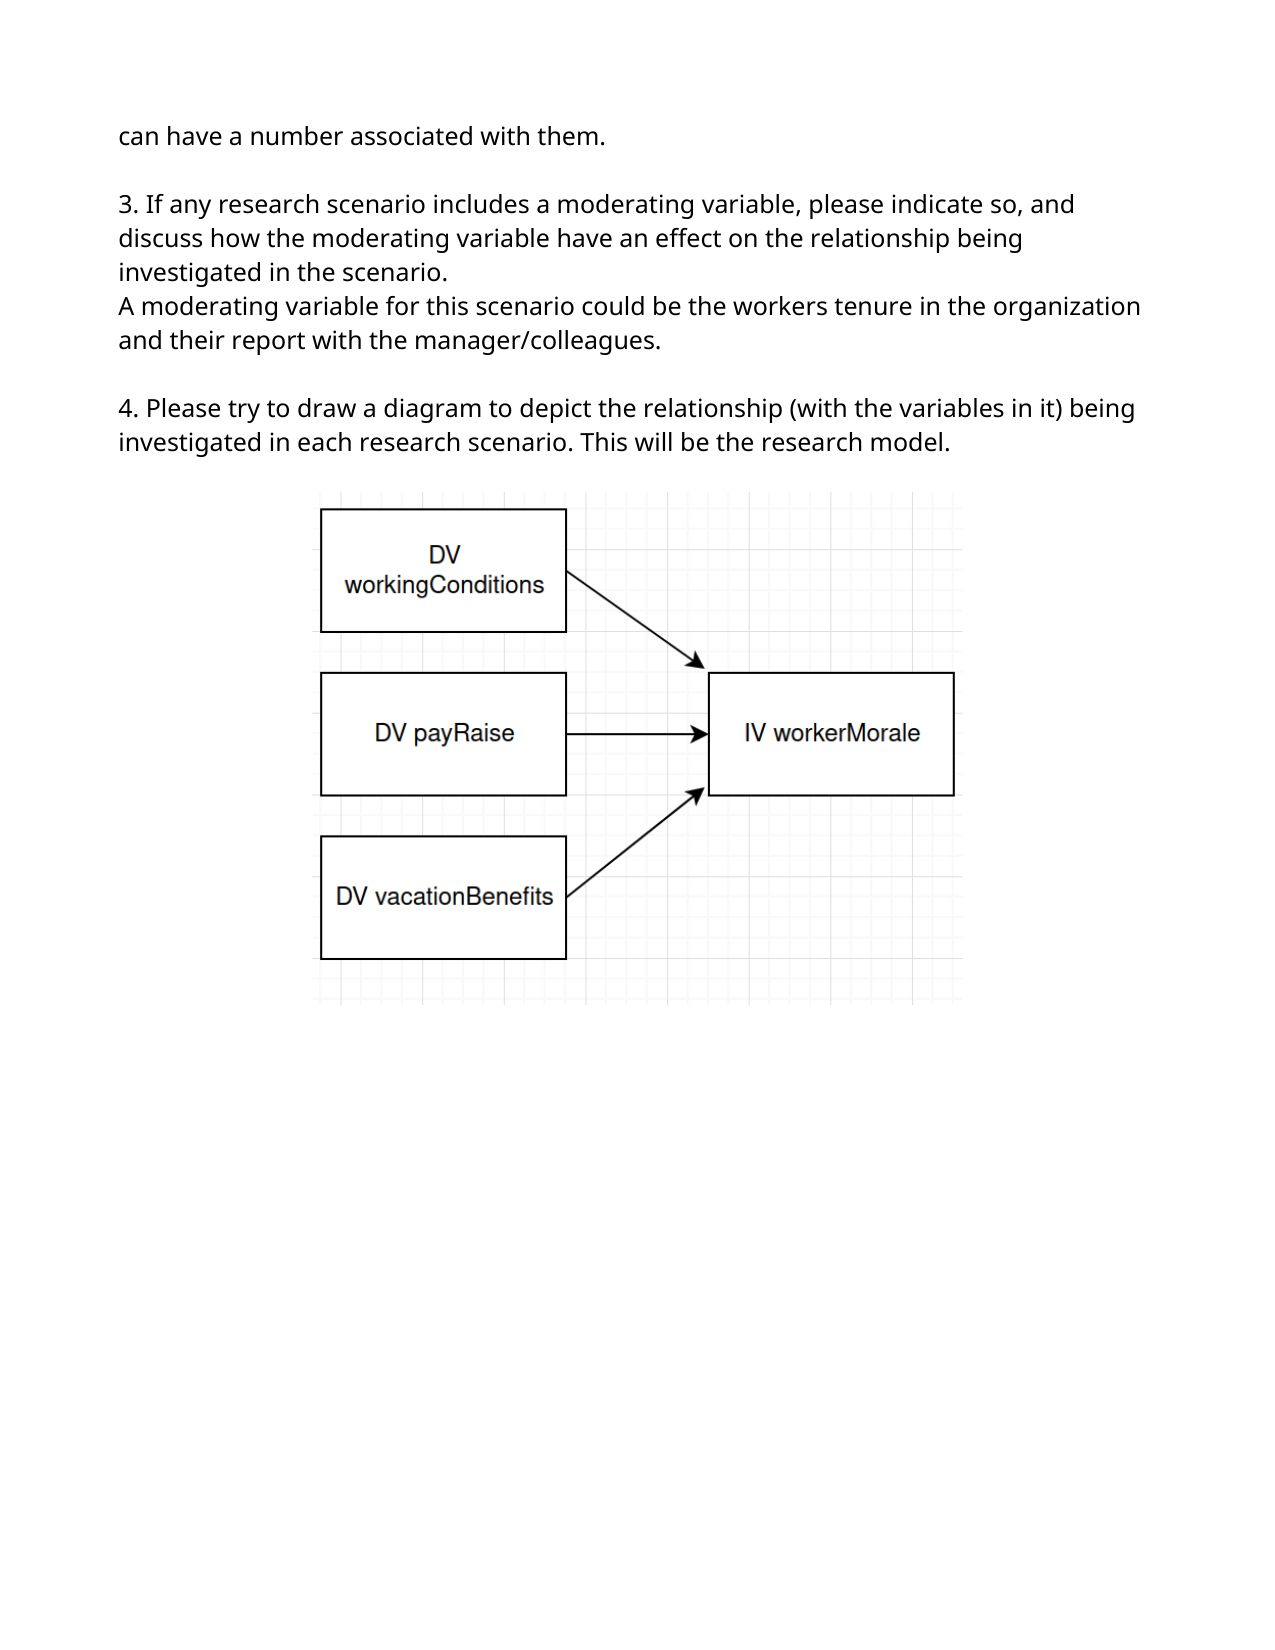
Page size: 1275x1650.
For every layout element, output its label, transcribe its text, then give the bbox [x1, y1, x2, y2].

picture [312, 492, 963, 1005]
text 3. If any research scenario includes a moderating variable, please indicate so, and discuss how the moderating variable have an effect on the relationship being investigated in the scenario. [118, 186, 1157, 288]
text can have a number associated with them. [118, 118, 1157, 152]
text A moderating variable for this scenario could be the workers tenure in the organization and their report with the manager/colleagues. [118, 288, 1157, 357]
text 4. Please try to draw a diagram to depict the relationship (with the variables in it) being investigated in each research scenario. This will be the research model. [118, 391, 1157, 459]
